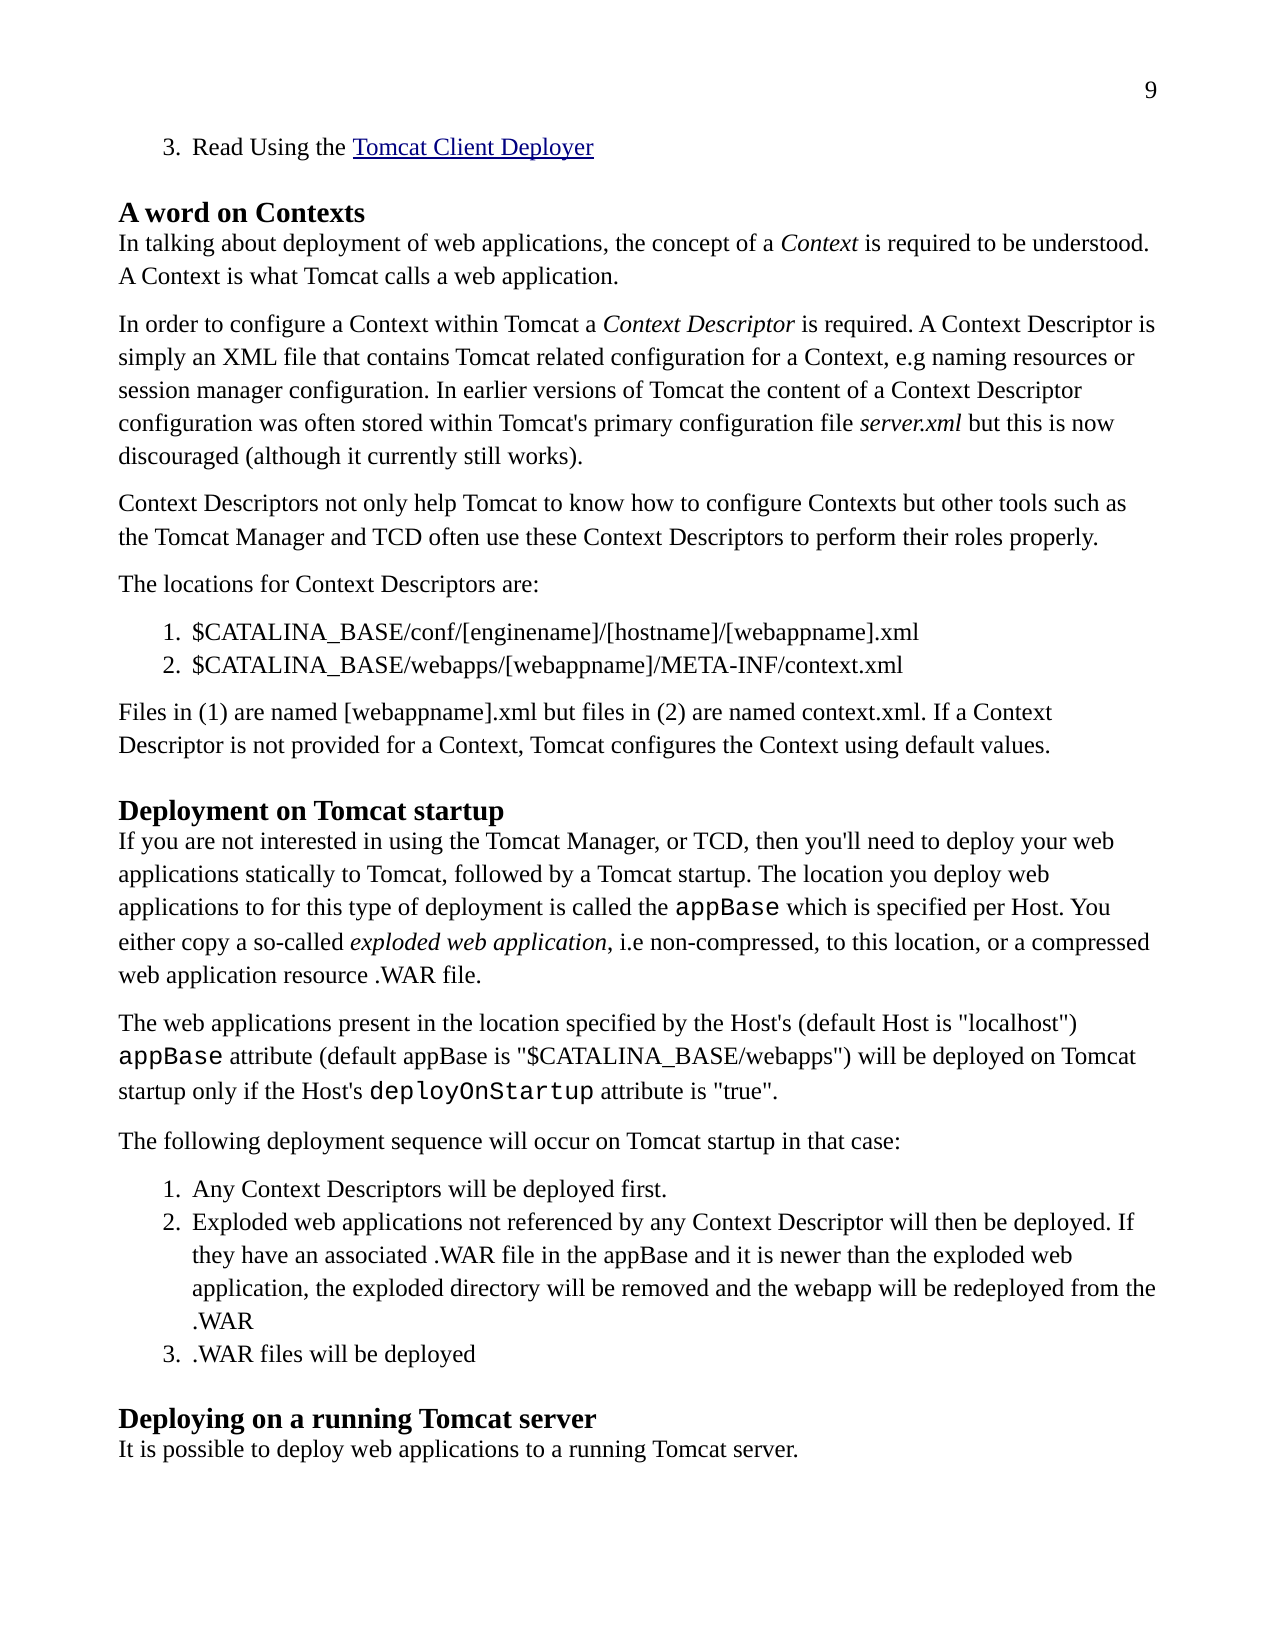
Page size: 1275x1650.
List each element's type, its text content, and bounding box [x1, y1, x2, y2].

text Files in (1) are named [webappname].xml but files in (2) are named context.xml. If a Context Descriptor is not provided for a Context, Tomcat configures the Context using default values. [118, 697, 1157, 759]
subtitle Deployment on Tomcat startup [118, 793, 1157, 826]
subtitle Deploying on a running Tomcat server [118, 1401, 1157, 1434]
list $CATALINA_BASE/webapps/[webappname]/META-INF/context.xml [162, 650, 1157, 678]
text The web applications present in the location specified by the Host's (default Host is "localhost") appBase attribute (default appBase is "$CATALINA_BASE/webapps") will be deployed on Tomcat startup only if the Host's deployOnStartup attribute is "true". [118, 1008, 1157, 1107]
list $CATALINA_BASE/conf/[enginename]/[hostname]/[webappname].xml [162, 617, 1157, 646]
text In talking about deployment of web applications, the concept of a Context is required to be understood. A Context is what Tomcat calls a web application. [118, 228, 1157, 290]
text The locations for Context Descriptors are: [118, 569, 1157, 598]
list Exploded web applications not referenced by any Context Descriptor will then be deployed. If they have an associated .WAR file in the appBase and it is newer than the exploded web application, the exploded directory will be removed and the webapp will be redeployed from the .WAR [162, 1207, 1157, 1334]
text If you are not interested in using the Tomcat Manager, or TCD, then you'll need to deploy your web applications statically to Tomcat, followed by a Tomcat startup. The location you deploy web applications to for this type of deployment is called the appBase which is specified per Host. You either copy a so-called exploded web application, i.e non-compressed, to this location, or a compressed web application resource .WAR file. [118, 826, 1157, 989]
list Any Context Descriptors will be deployed first. [162, 1174, 1157, 1202]
text Context Descriptors not only help Tomcat to know how to configure Contexts but other tools such as the Tomcat Manager and TCD often use these Context Descriptors to perform their roles properly. [118, 488, 1157, 550]
list .WAR files will be deployed [162, 1339, 1157, 1367]
text In order to configure a Context within Tomcat a Context Descriptor is required. A Context Descriptor is simply an XML file that contains Tomcat related configuration for a Context, e.g naming resources or session manager configuration. In earlier versions of Tomcat the content of a Context Descriptor configuration was often stored within Tomcat's primary configuration file server.xml but this is now discouraged (although it currently still works). [118, 309, 1157, 470]
text The following deployment sequence will occur on Tomcat startup in that case: [118, 1126, 1157, 1155]
text It is possible to deploy web applications to a running Tomcat server. [118, 1434, 1157, 1463]
subtitle A word on Contexts [118, 195, 1157, 228]
list Read Using the Tomcat Client Deployer [162, 132, 1157, 161]
